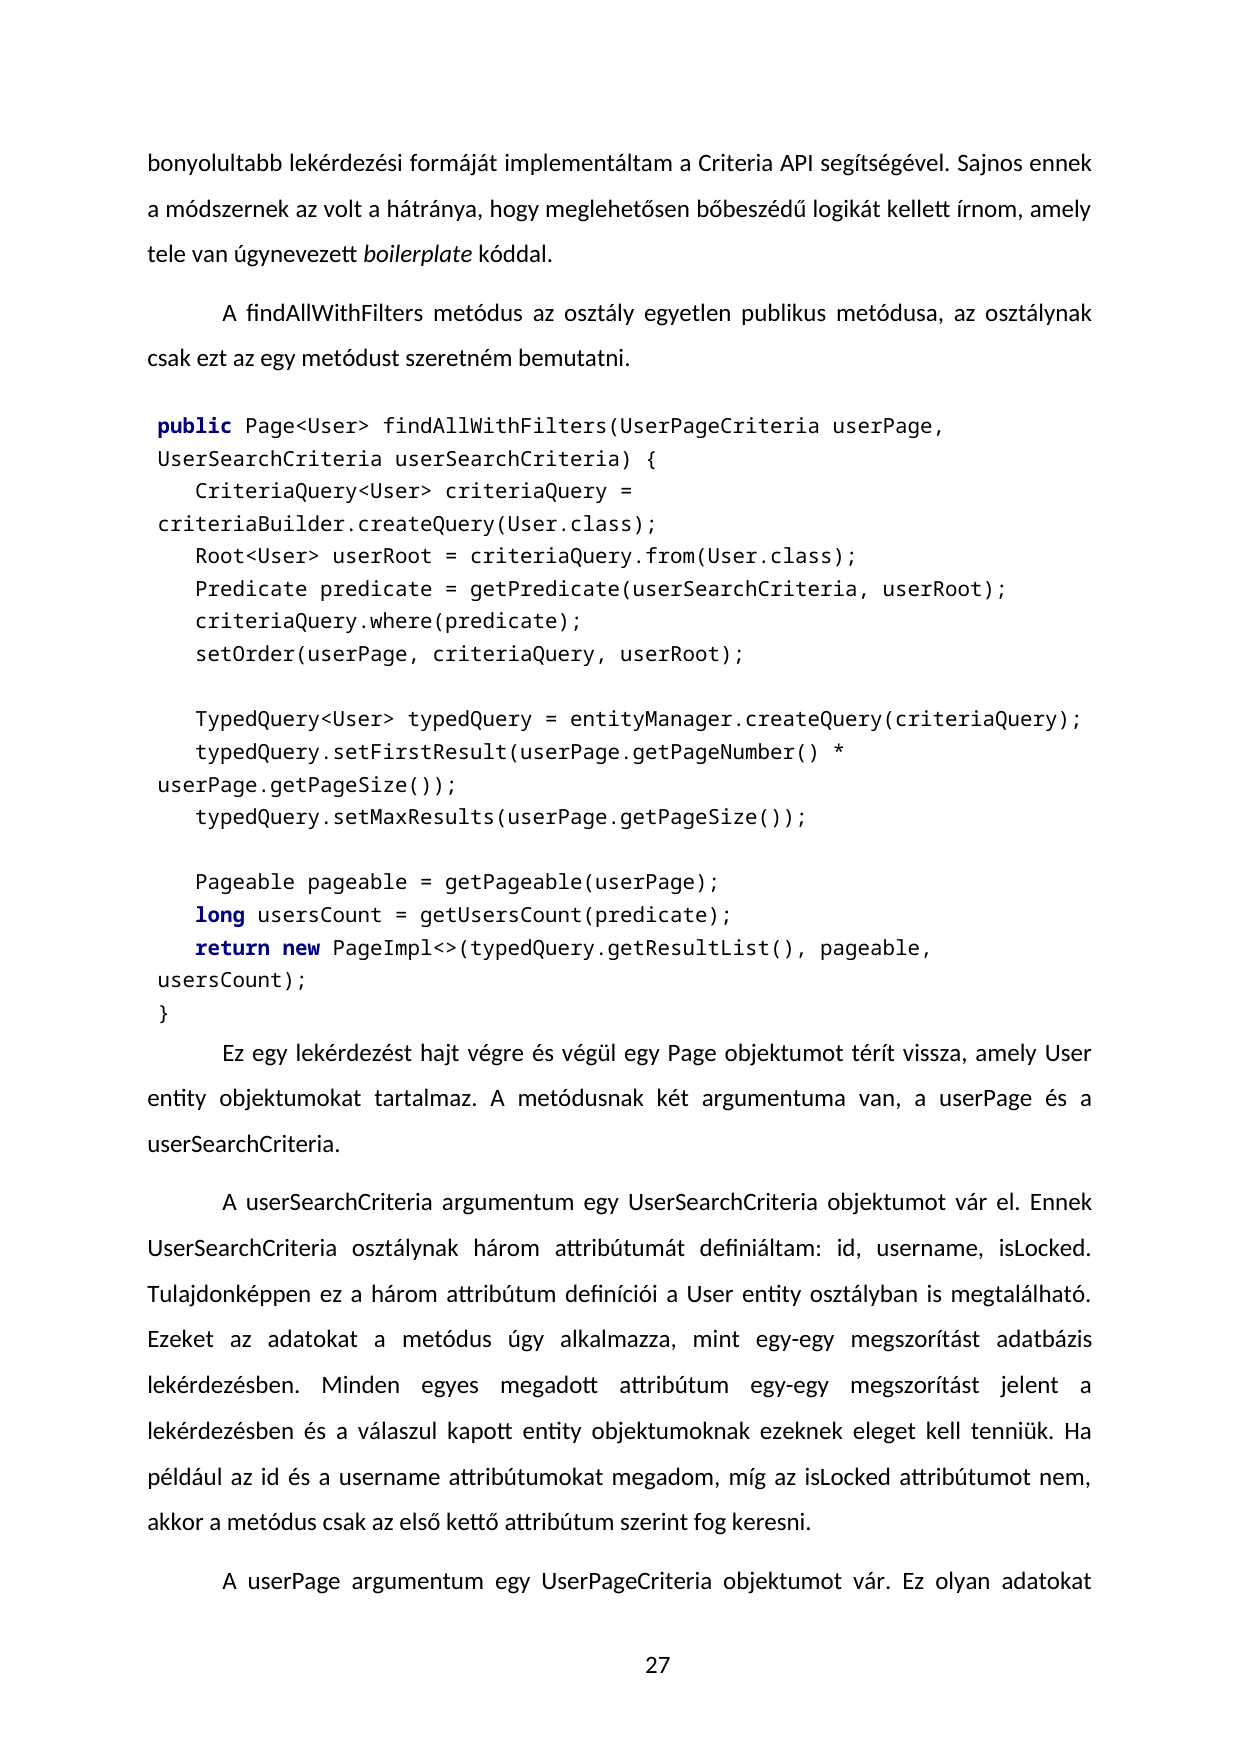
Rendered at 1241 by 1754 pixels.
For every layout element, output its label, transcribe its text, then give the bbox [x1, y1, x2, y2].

table_header public Page<User> findAllWithFilters(UserPageCriteria userPage, UserSearchCriteria userSearchCriteria) { CriteriaQuery<User> criteriaQuery = criteriaBuilder.createQuery(User.class); Root<User> userRoot = criteriaQuery.from(User.class); Predicate predicate = getPredicate(userSearchCriteria, userRoot); criteriaQuery.where(predicate); setOrder(userPage, criteriaQuery, userRoot); TypedQuery<User> typedQuery = entityManager.createQuery(criteriaQuery); typedQuery.setFirstResult(userPage.getPageNumber() * userPage.getPageSize()); typedQuery.setMaxResults(userPage.getPageSize()); Pageable pageable = getPageable(userPage); long usersCount = getUsersCount(predicate); return new PageImpl<>(typedQuery.getResultList(), pageable, usersCount); } [147, 401, 1093, 1037]
text bonyolultabb lekérdezési formáját implementáltam a Criteria API segítségével. Sajnos ennek a módszernek az volt a hátránya, hogy meglehetősen bőbeszédű logikát kellett írnom, amely tele van úgynevezett boilerplate kóddal. [147, 147, 1093, 269]
text Ez egy lekérdezést hajt végre és végül egy Page objektumot térít vissza, amely User entity objektumokat tartalmaz. A metódusnak két argumentuma van, a userPage és a userSearchCriteria. [147, 1037, 1093, 1159]
text A userPage argumentum egy UserPageCriteria objektumot vár. Ez olyan adatokat [147, 1565, 1093, 1595]
text A userSearchCriteria argumentum egy UserSearchCriteria objektumot vár el. Ennek UserSearchCriteria osztálynak három attribútumát definiáltam: id, username, isLocked. Tulajdonképpen ez a három attribútum definíciói a User entity osztályban is megtalálható. Ezeket az adatokat a metódus úgy alkalmazza, mint egy-egy megszorítást adatbázis lekérdezésben. Minden egyes megadott attribútum egy-egy megszorítást jelent a lekérdezésben és a válaszul kapott entity objektumoknak ezeknek eleget kell tenniük. Ha például az id és a username attribútumokat megadom, míg az isLocked attribútumot nem, akkor a metódus csak az első kettő attribútum szerint fog keresni. [147, 1186, 1093, 1537]
text A findAllWithFilters metódus az osztály egyetlen publikus metódusa, az osztálynak csak ezt az egy metódust szeretném bemutatni. [147, 297, 1093, 373]
